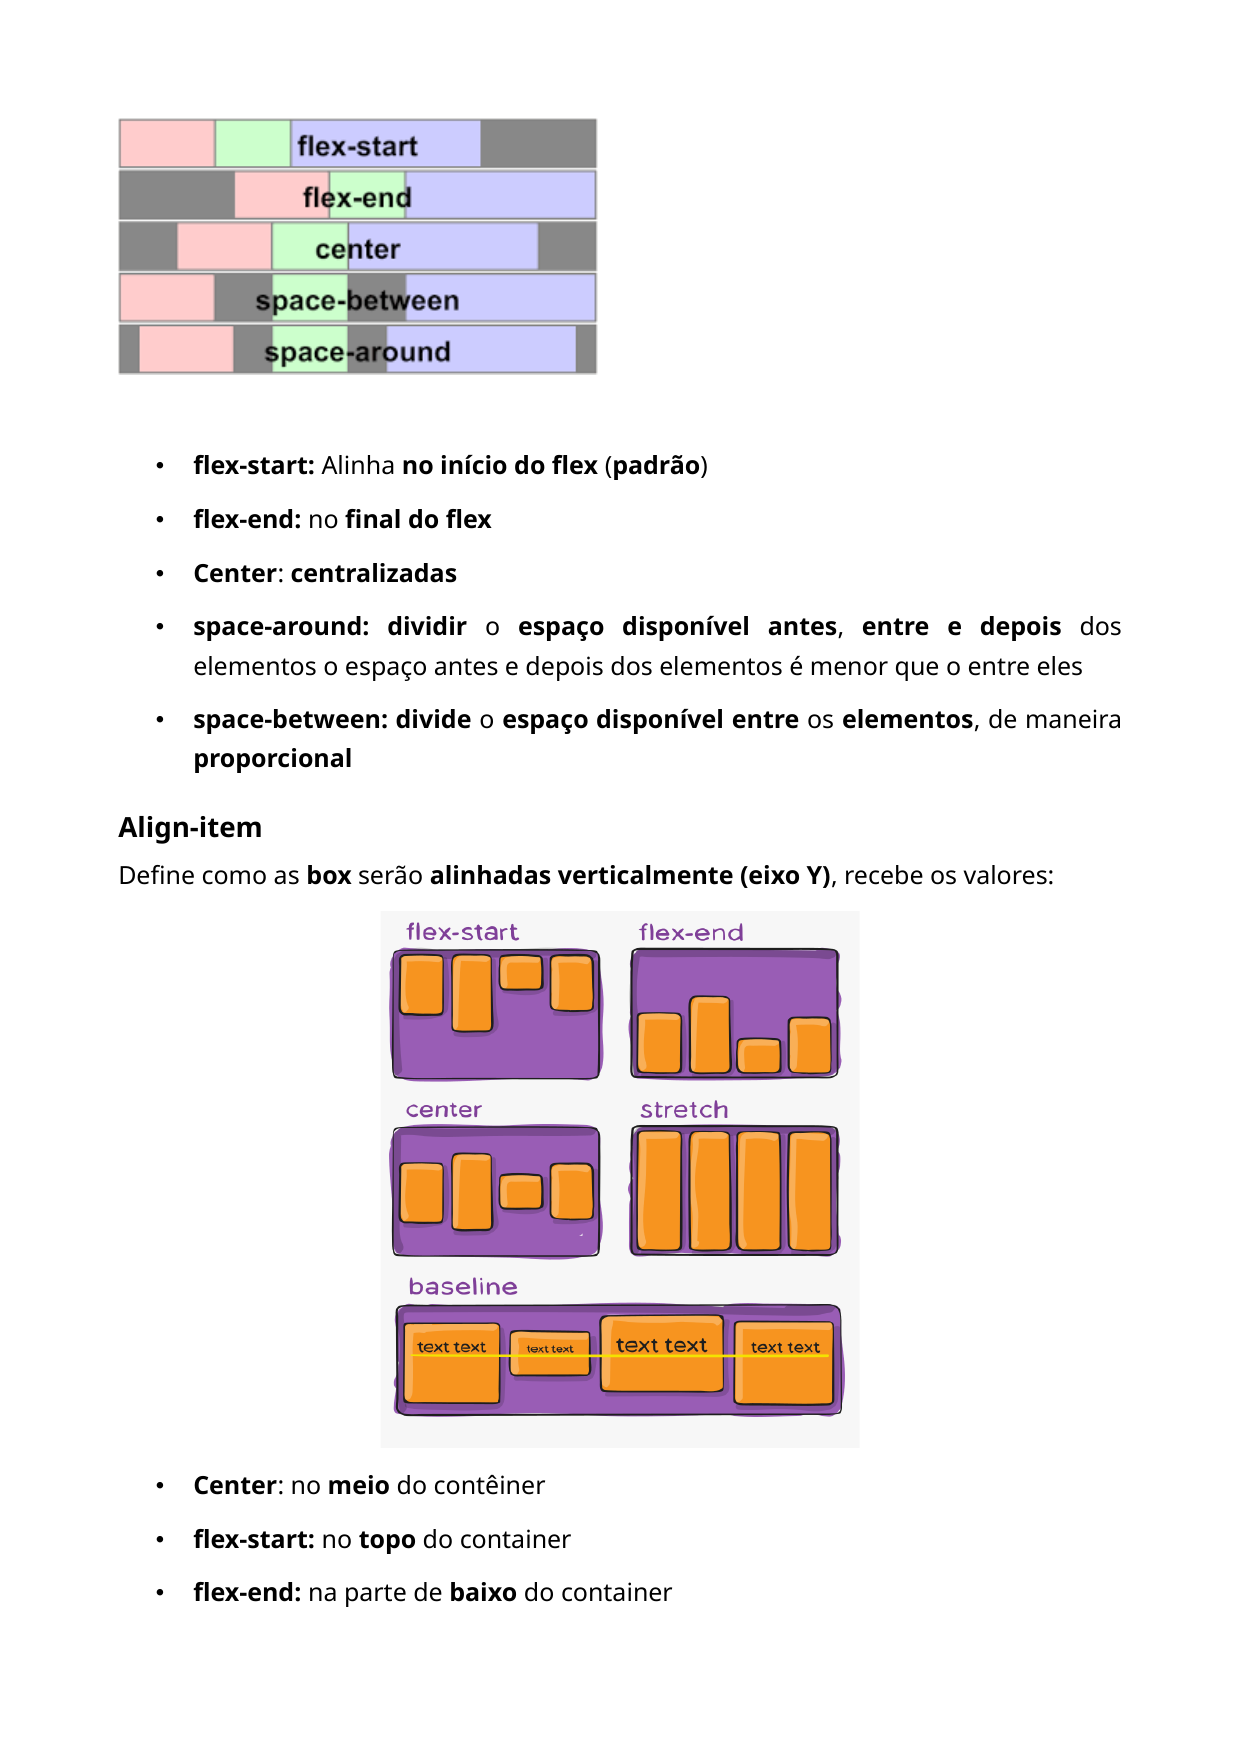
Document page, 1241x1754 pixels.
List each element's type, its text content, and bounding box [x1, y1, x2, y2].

list flex-start: Alinha no início do flex (padrão) [156, 448, 1122, 482]
list flex-start: no topo do container [156, 1521, 1122, 1555]
list flex-end: no final do flex [156, 502, 1122, 536]
list space-between: divide o espaço disponível entre os elementos, de maneira proporcional [156, 702, 1122, 775]
list Center: no meio do contêiner [156, 1468, 1122, 1502]
list Center: centralizadas [156, 555, 1122, 589]
subtitle Align-item [118, 807, 1122, 845]
list flex-end: na parte de baixo do container [156, 1575, 1122, 1609]
picture [118, 118, 598, 375]
list space-around: dividir o espaço disponível antes, entre e depois dos elementos o espaço antes e depois dos elementos é menor que o entre eles [156, 609, 1122, 682]
text Define como as box serão alinhadas verticalmente (eixo Y), recebe os valores: [118, 858, 1122, 892]
picture [380, 911, 860, 1448]
